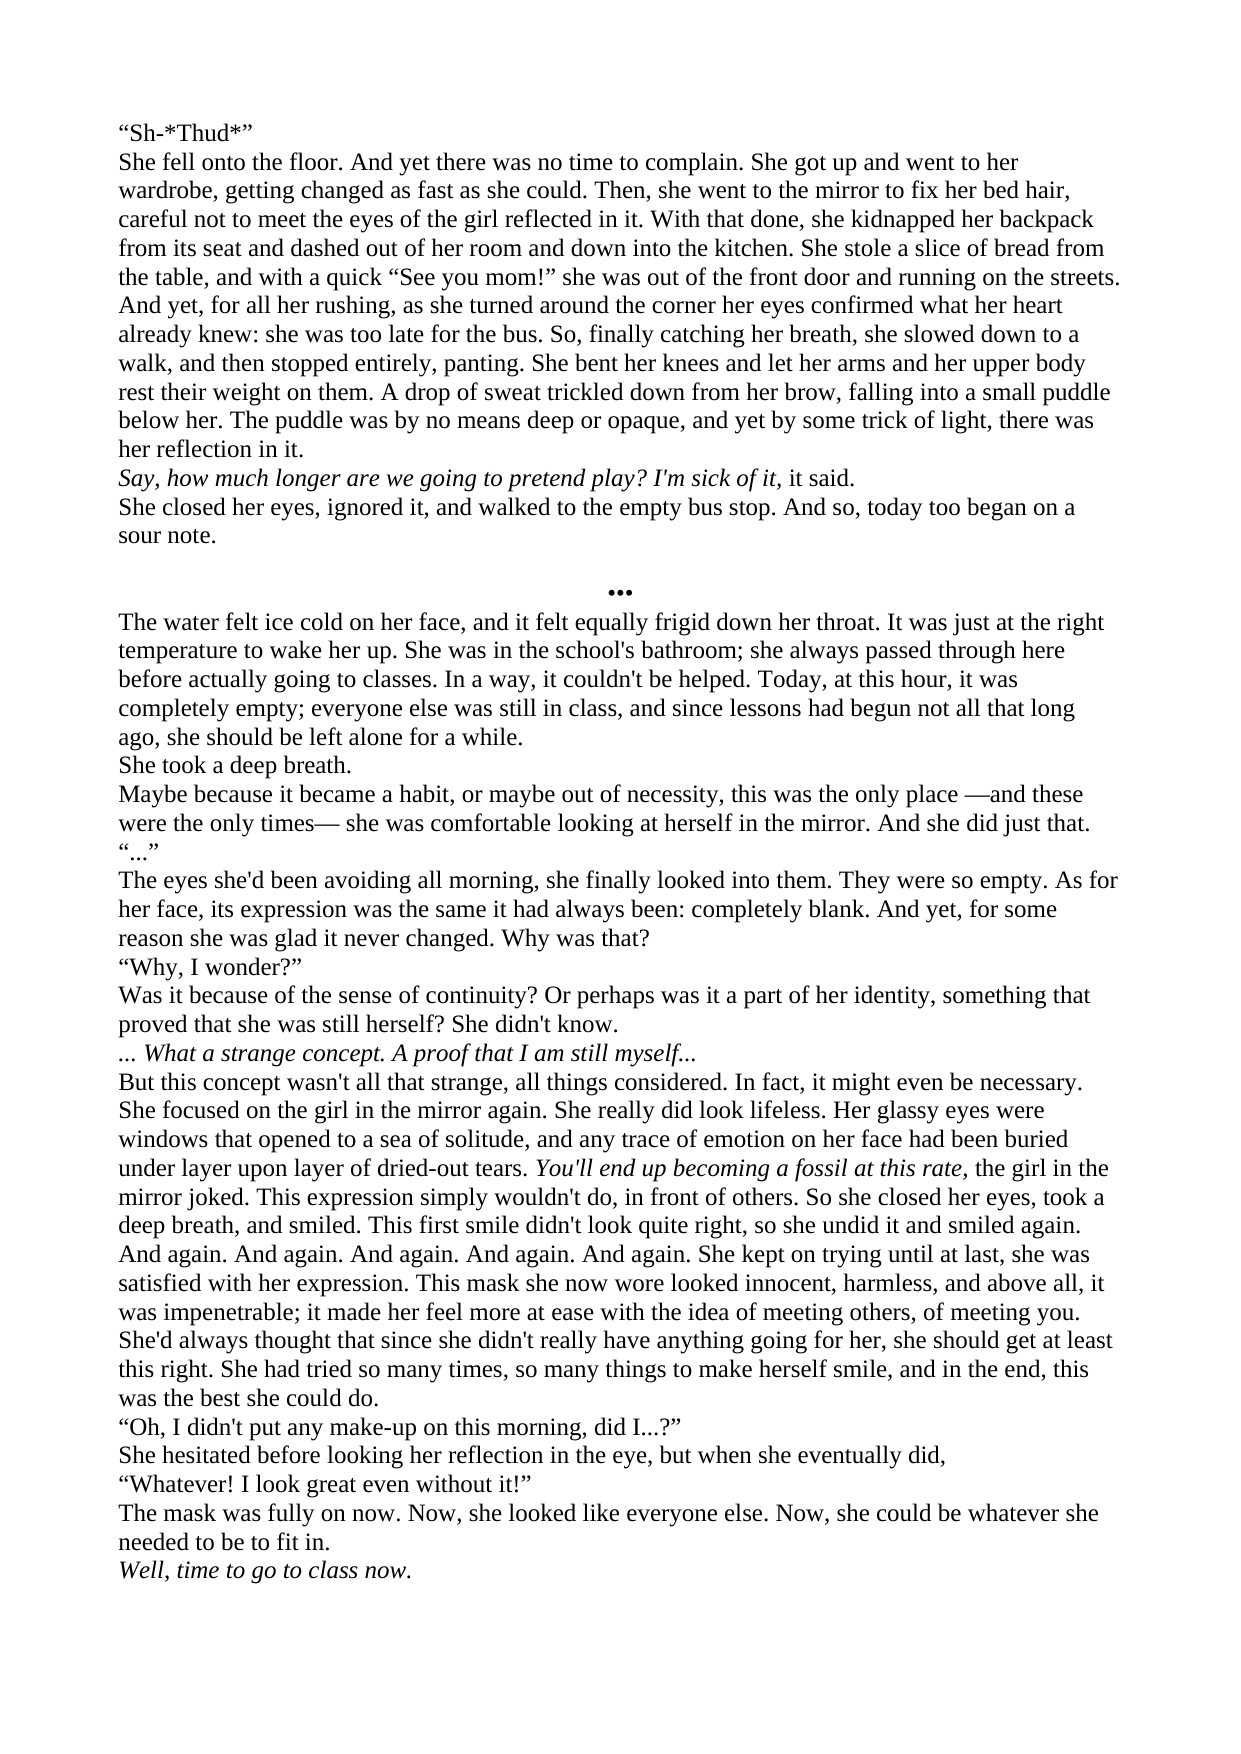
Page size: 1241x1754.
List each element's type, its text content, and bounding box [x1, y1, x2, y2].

text And yet, for all her rushing, as she turned around the corner her eyes confirmed what her heart already knew: she was too late for the bus. So, finally catching her breath, she slowed down to a walk, and then stopped entirely, panting. She bent her knees and let her arms and her upper body rest their weight on them. A drop of sweat trickled down from her brow, falling into a small puddle below her. The puddle was by no means deep or opaque, and yet by some trick of light, there was her reflection in it. [118, 291, 1122, 463]
text Well, time to go to class now. [118, 1556, 1122, 1584]
text She focused on the girl in the mirror again. She really did look lifeless. Her glassy eyes were windows that opened to a sea of solitude, and any trace of emotion on her face had been buried under layer upon layer of dried-out tears. You'll end up becoming a fossil at this rate, the girl in the mirror joked. This expression simply wouldn't do, in front of others. So she closed her eyes, took a deep breath, and smiled. This first smile didn't look quite right, so she undid it and smiled again. And again. And again. And again. And again. And again. She kept on trying until at last, she was satisfied with her expression. This mask she now wore looked innocent, harmless, and above all, it was impenetrable; it made her feel more at ease with the idea of meeting others, of meeting you. She'd always thought that since she didn't really have anything going for her, she should get at least this right. She had tried so many times, so many things to make herself smile, and in the end, this was the best she could do. [118, 1096, 1122, 1412]
text “Why, I wonder?” [118, 952, 1122, 981]
text Was it because of the sense of continuity? Or perhaps was it a part of her identity, something that proved that she was still herself? She didn't know. [118, 981, 1122, 1038]
text She closed her eyes, ignored it, and walked to the empty bus stop. And so, today too began on a sour note. [118, 492, 1122, 549]
text Say, how much longer are we going to pretend play? I'm sick of it, it said. [118, 463, 1122, 492]
text “Oh, I didn't put any make-up on this morning, did I...?” [118, 1412, 1122, 1441]
text She hesitated before looking her reflection in the eye, but when she eventually did, [118, 1441, 1122, 1469]
text The mask was fully on now. Now, she looked like everyone else. Now, she could be whatever she needed to be to fit in. [118, 1498, 1122, 1556]
text The water felt ice cold on her face, and it felt equally frigid down her throat. It was just at the right temperature to wake her up. She was in the school's bathroom; she always passed through here before actually going to classes. In a way, it couldn't be helped. Today, at this hour, it was completely empty; everyone else was still in class, and since lessons had begun not all that long ago, she should be left alone for a while. [118, 607, 1122, 751]
text ... What a strange concept. A proof that I am still myself... [118, 1038, 1122, 1067]
text “...” [118, 837, 1122, 866]
text ••• [118, 578, 1122, 607]
text She took a deep breath. [118, 751, 1122, 779]
text The eyes she'd been avoiding all morning, she finally looked into them. They were so empty. As for her face, its expression was the same it had always been: completely blank. And yet, for some reason she was glad it never changed. Why was that? [118, 866, 1122, 952]
text But this concept wasn't all that strange, all things considered. In fact, it might even be necessary. [118, 1067, 1122, 1096]
text Maybe because it became a habit, or maybe out of necessity, this was the only place —and these were the only times— she was comfortable looking at herself in the mirror. And she did just that. [118, 779, 1122, 837]
text “Sh-*Thud*” [118, 118, 1122, 147]
text “Whatever! I look great even without it!” [118, 1469, 1122, 1498]
text She fell onto the floor. And yet there was no time to complain. She got up and went to her wardrobe, getting changed as fast as she could. Then, she went to the mirror to fix her bed hair, careful not to meet the eyes of the girl reflected in it. With that done, she kidnapped her backpack from its seat and dashed out of her room and down into the kitchen. She stole a slice of bread from the table, and with a quick “See you mom!” she was out of the front door and running on the streets. [118, 147, 1122, 291]
